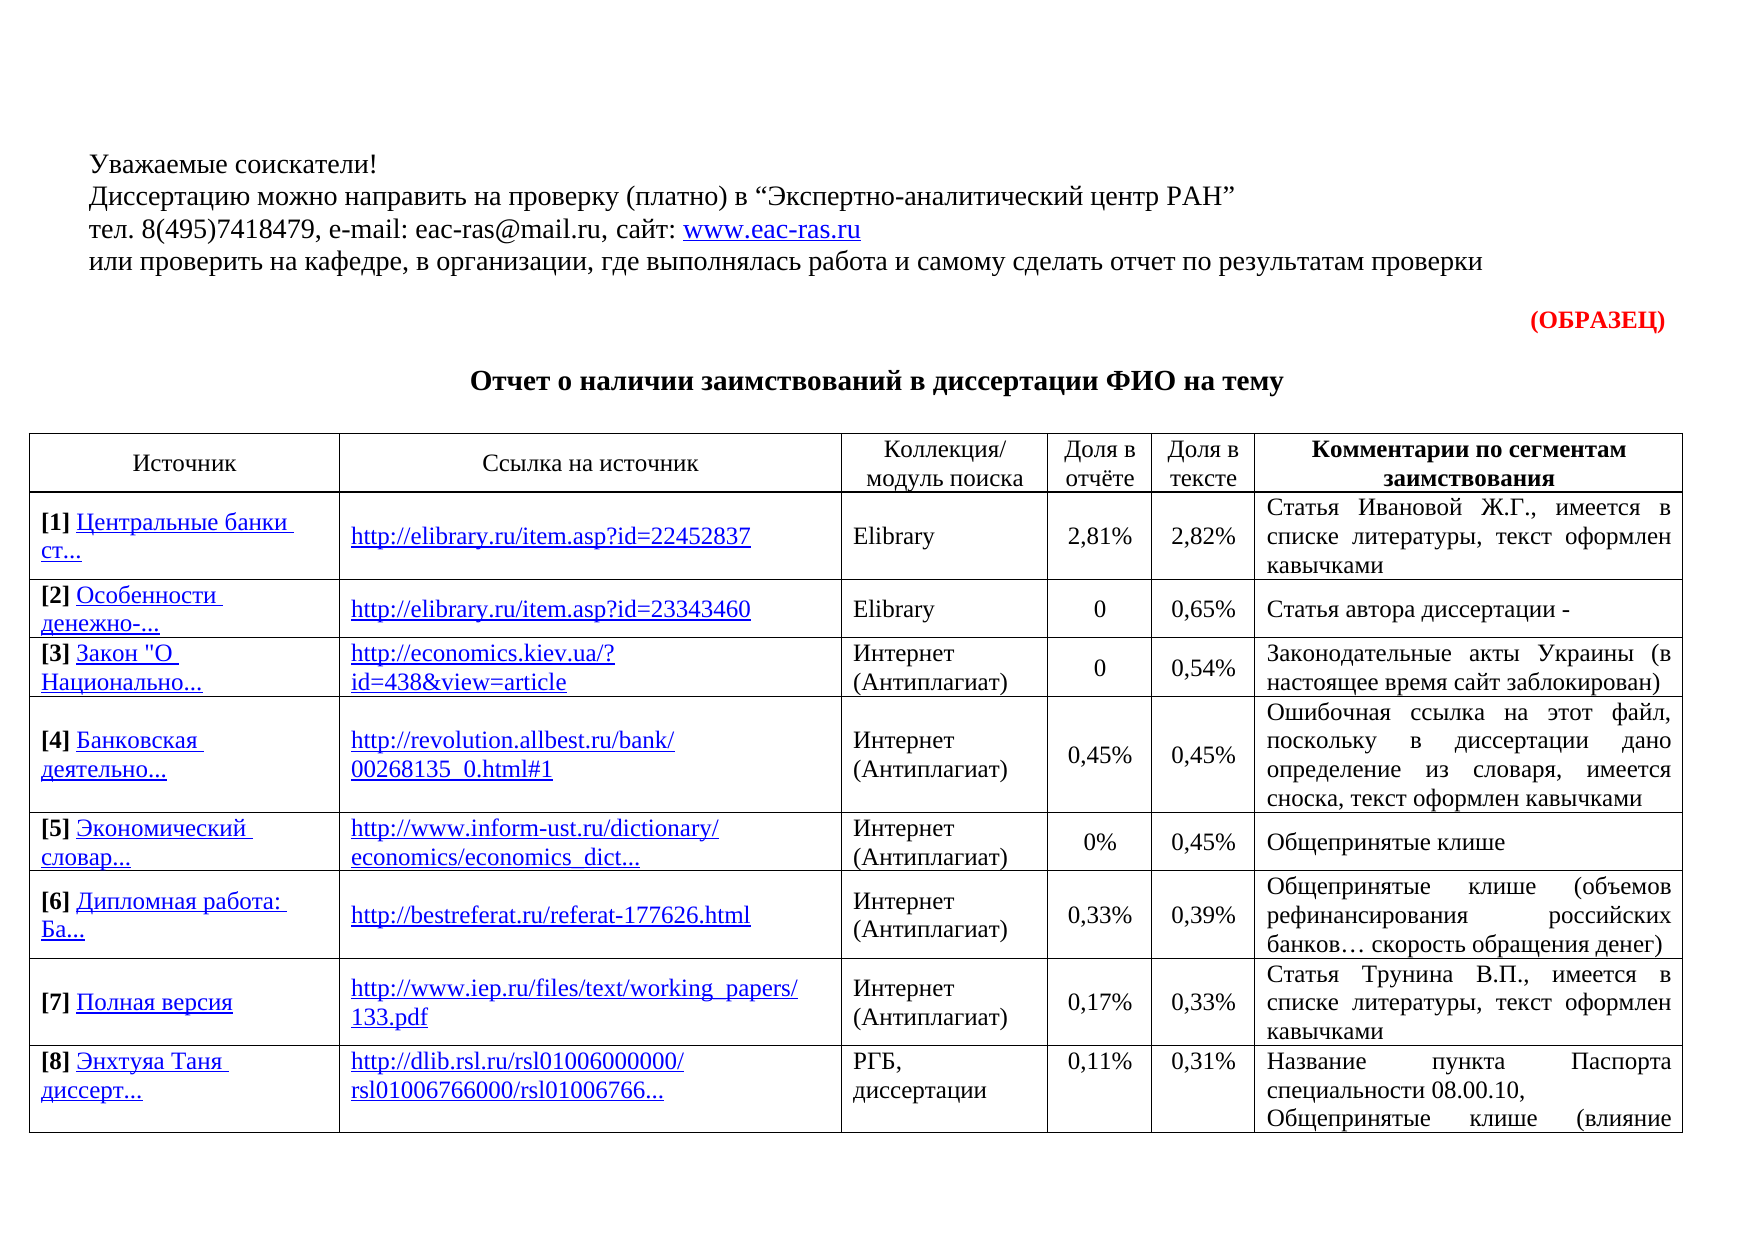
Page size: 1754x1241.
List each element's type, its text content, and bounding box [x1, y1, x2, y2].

table_cell Общепринятые клише (объемов рефинансирования российских банков… скорость обращения денег) [1255, 871, 1682, 958]
table_cell Интернет (Антиплагиат) [842, 813, 1047, 870]
table_cell http://elibrary.ru/item.asp?id=22452837 [340, 493, 841, 579]
table_cell http://bestreferat.ru/referat-177626.html [340, 871, 841, 958]
table_cell [5] Экономический словар... [30, 813, 339, 870]
table_cell http://dlib.rsl.ru/rsl01006000000/rsl01006766000/rsl01006766... [340, 1046, 841, 1132]
table_cell 0,33% [1048, 871, 1151, 958]
table_cell 0,17% [1048, 959, 1151, 1045]
table_cell 0% [1048, 813, 1151, 870]
table_cell Законодательные акты Украины (в настоящее время сайт заблокирован) [1255, 638, 1682, 696]
table_cell 0,11% [1048, 1046, 1151, 1132]
table_cell 0,31% [1152, 1046, 1254, 1132]
table_cell Интернет (Антиплагиат) [842, 697, 1047, 812]
table_cell http://economics.kiev.ua/?id=438&view=article [340, 638, 841, 696]
table_cell Общепринятые клише [1255, 813, 1682, 870]
text (ОБРАЗЕЦ) [89, 305, 1665, 334]
table_cell 0,54% [1152, 638, 1254, 696]
table_cell [4] Банковская деятельно... [30, 697, 339, 812]
table_header Ссылка на источник [340, 434, 841, 491]
table_cell 0,33% [1152, 959, 1254, 1045]
table_cell РГБ, диссертации [842, 1046, 1047, 1132]
table_cell Интернет (Антиплагиат) [842, 871, 1047, 958]
table_cell 0,39% [1152, 871, 1254, 958]
text или проверить на кафедре, в организации, где выполнялась работа и самому сделать отчет по результатам проверки [89, 244, 1665, 276]
table_cell 2,81% [1048, 493, 1151, 579]
table_cell Интернет (Антиплагиат) [842, 959, 1047, 1045]
table_cell 0 [1048, 638, 1151, 696]
table_cell http://revolution.allbest.ru/bank/00268135_0.html#1 [340, 697, 841, 812]
table_cell Статья автора диссертации - [1255, 580, 1682, 637]
table_cell Elibrary [842, 493, 1047, 579]
table_header Коллекция/модуль поиска [842, 434, 1047, 491]
table_cell 0,45% [1152, 697, 1254, 812]
table_cell [1] Центральные банки ст... [30, 493, 339, 579]
table_header Доля в отчёте [1048, 434, 1151, 491]
table_cell 0 [1048, 580, 1151, 637]
table_cell [3] Закон "О Национально... [30, 638, 339, 696]
text Отчет о наличии заимствований в диссертации ФИО на тему [89, 363, 1665, 396]
text тел. 8(495)7418479, e-mail: eac-ras@mail.ru, сайт: www.eac-ras.ru [89, 212, 1665, 244]
table_cell http://www.inform-ust.ru/dictionary/economics/economics_dict... [340, 813, 841, 870]
table_cell [8] Энхтуяа Таня диссерт... [30, 1046, 339, 1132]
table_cell http://www.iep.ru/files/text/working_papers/133.pdf [340, 959, 841, 1045]
table_cell Интернет (Антиплагиат) [842, 638, 1047, 696]
table_cell [7] Полная версия [30, 959, 339, 1045]
text Диссертацию можно направить на проверку (платно) в “Экспертно-аналитический центр РАН” [89, 179, 1665, 212]
table_cell [2] Особенности денежно-... [30, 580, 339, 637]
table_cell Ошибочная ссылка на этот файл, поскольку в диссертации дано определение из словаря, имеется сноска, текст оформлен кавычками [1255, 697, 1682, 812]
table_header Доля в тексте [1152, 434, 1254, 491]
table_header Комментарии по сегментам заимствования [1255, 434, 1682, 491]
table_cell Статья Трунина В.П., имеется в списке литературы, текст оформлен кавычками [1255, 959, 1682, 1045]
table_cell [6] Дипломная работа: Ба... [30, 871, 339, 958]
table_cell Статья Ивановой Ж.Г., имеется в списке литературы, текст оформлен кавычками [1255, 493, 1682, 579]
table_cell Elibrary [842, 580, 1047, 637]
table_cell 0,45% [1152, 813, 1254, 870]
table_cell 2,82% [1152, 493, 1254, 579]
table_cell 0,65% [1152, 580, 1254, 637]
text Уважаемые соискатели! [89, 147, 1665, 179]
table_cell Название пункта Паспорта специальности 08.00.10, Общепринятые клише (влияние [1255, 1046, 1682, 1132]
table_header Источник [30, 434, 339, 491]
table_cell 0,45% [1048, 697, 1151, 812]
table_cell http://elibrary.ru/item.asp?id=23343460 [340, 580, 841, 637]
